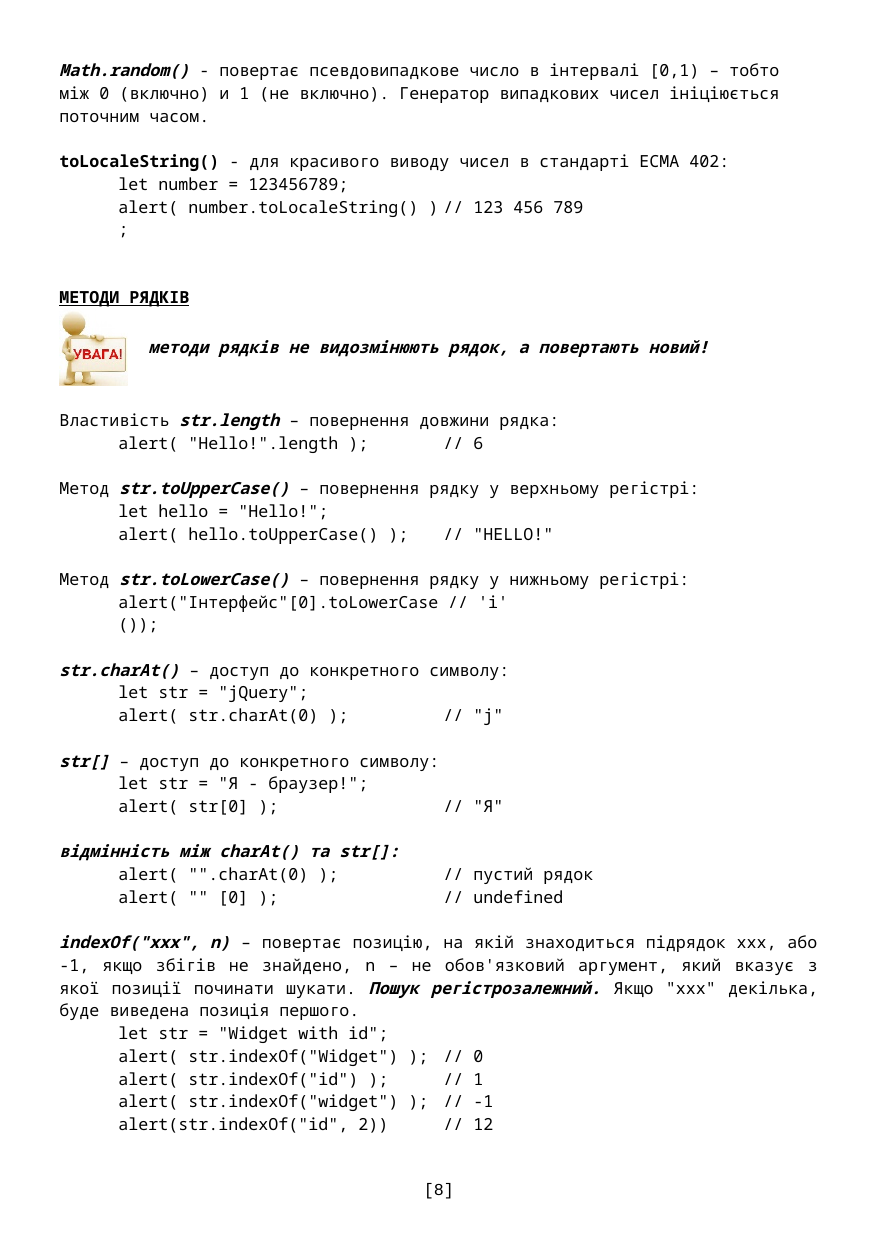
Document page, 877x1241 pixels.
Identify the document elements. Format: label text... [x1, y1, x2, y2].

text Метод str.toUpperCase() – повернення рядку у верхньому регістрі: [59, 477, 818, 499]
table_header [128, 309, 148, 386]
table_header let str = "jQuery"; alert( str.charAt(0) ); [59, 681, 443, 726]
table_header let str = "Я - браузер!"; alert( str[0] ); [59, 772, 443, 817]
table_header // "Я" [443, 772, 818, 817]
text Властивість str.length – повернення довжини рядка: [59, 408, 818, 431]
picture [59, 308, 128, 386]
table_header // 123 456 789 [443, 173, 818, 241]
table_header alert( "".charAt(0) ); alert( "" [0] ); [59, 863, 443, 908]
table_header // 0 // 1 // -1 // 12 [443, 1022, 818, 1135]
table_header let str = "Widget with id"; alert( str.indexOf("Widget") ); alert( str.indexOf("id") ); alert( str.indexOf("widget") ); alert(str.indexOf("id", 2)) [59, 1022, 443, 1135]
text МЕТОДИ РЯДКІВ [59, 286, 818, 309]
table_header // 6 [443, 431, 818, 454]
table_header // пустий рядок // undefined [443, 863, 818, 908]
table_header методи рядків не видозмінюють рядок, а повертають новий! [148, 309, 818, 386]
table_header let hello = "Hello!"; alert( hello.toUpperCase() ); [59, 499, 443, 545]
table_header alert("Інтерфейс"[0].toLowerCase()); [59, 590, 448, 636]
text Метод str.toLowerCase() – повернення рядку у нижньому регістрі: [59, 567, 818, 590]
text Math.random() - повертає псевдовипадкове число в інтервалі [0,1) – тобто між 0 (включно) и 1 (не включно). Генератор випадкових чисел ініціюється поточним часом. [59, 59, 818, 127]
text toLocaleString() - для красивого виводу чисел в стандарті ECMA 402: [59, 150, 818, 173]
text indexOf("xхх", n) – повертає позицію, на якій знаходиться підрядок ххх, або -1, якщо збігів не знайдено, n – не обов'язковий аргумент, який вказує з якої позиції починати шукати. Пошук регістрозалежний. Якщо "хxх" декілька, буде виведена позиція першого. [59, 931, 818, 1022]
text str.charAt() – доступ до конкретного символу: [59, 658, 818, 681]
table_header // "HELLO!" [443, 499, 818, 545]
text відмінність між charAt() та str[]: [59, 840, 818, 863]
text str[] – доступ до конкретного символу: [59, 749, 818, 772]
table_header // 'і' [448, 590, 818, 636]
table_header let number = 123456789; alert( number.toLocaleString() ); [59, 173, 443, 241]
table_header alert( "Hello!".length ); [59, 431, 443, 454]
table_header // "j" [443, 681, 818, 726]
